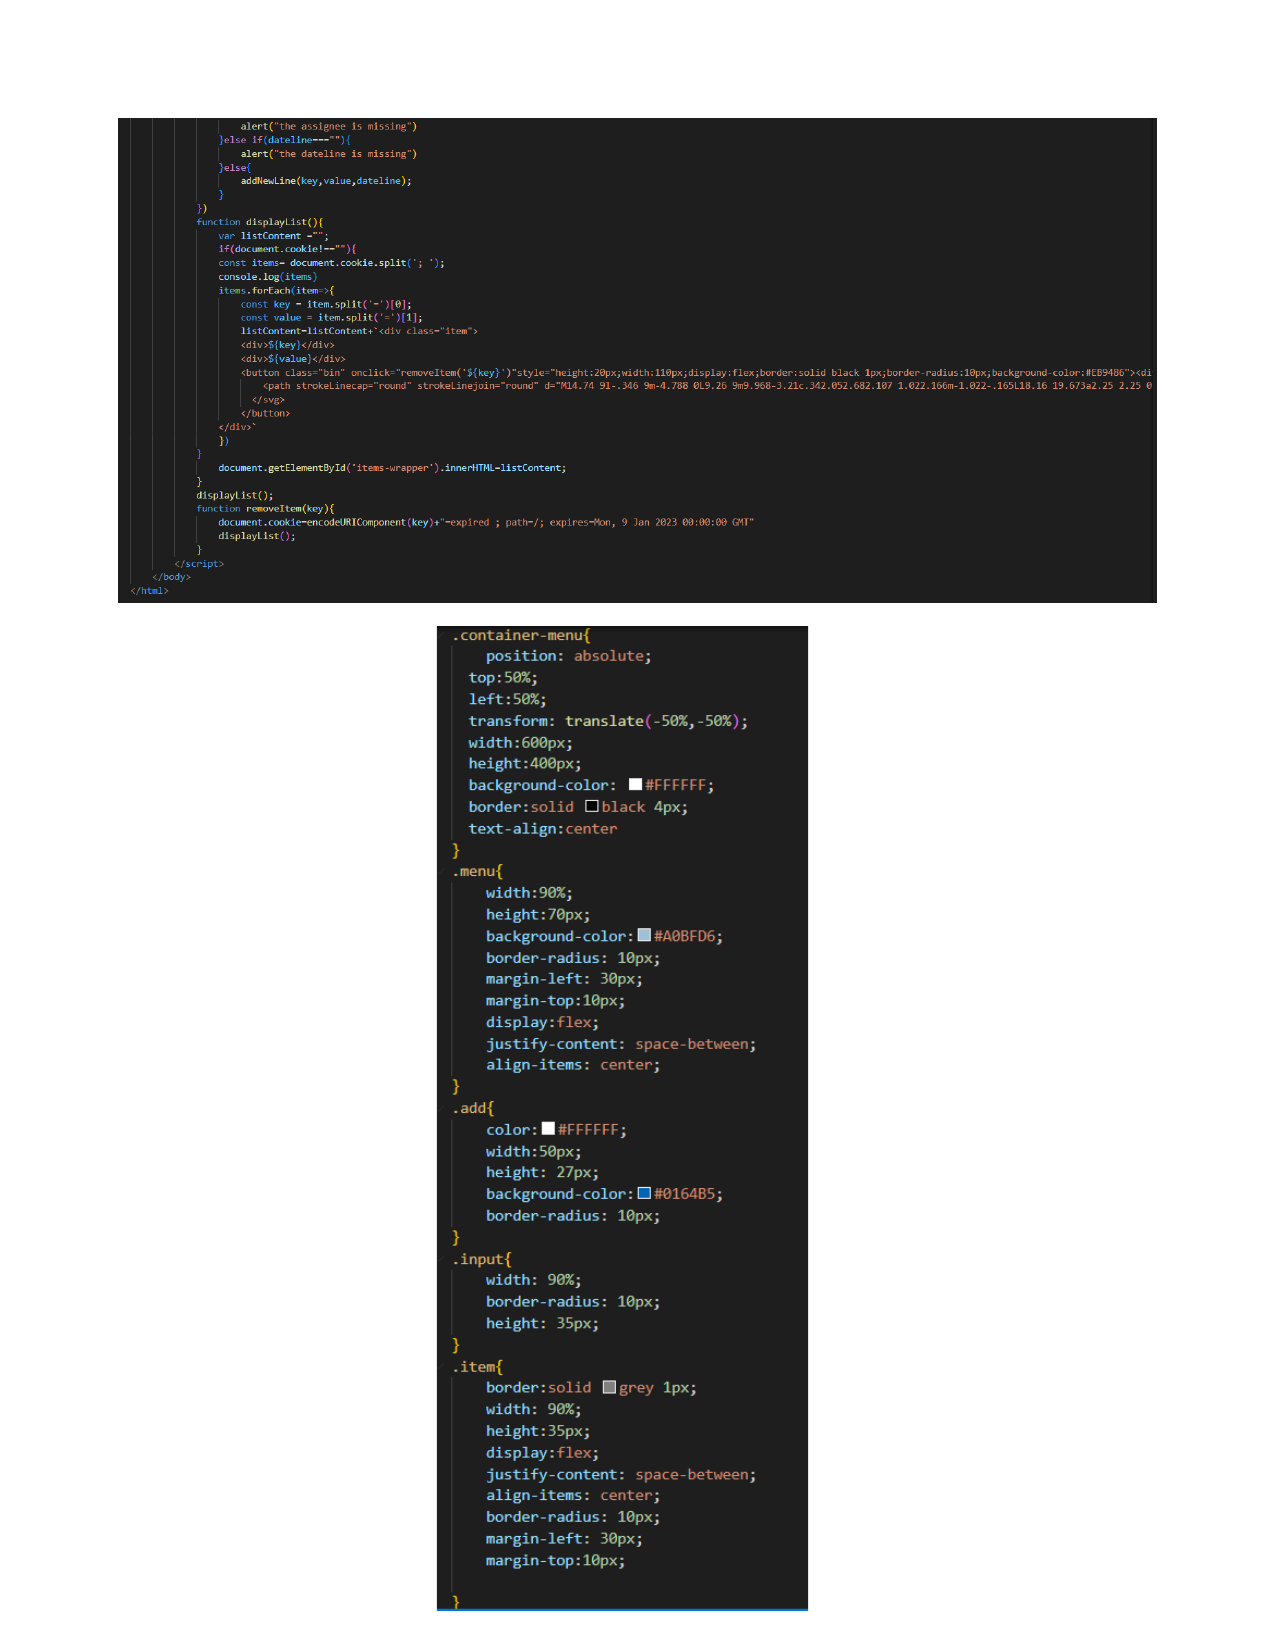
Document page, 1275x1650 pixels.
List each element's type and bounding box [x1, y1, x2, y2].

picture [436, 626, 809, 1611]
picture [118, 118, 1157, 603]
